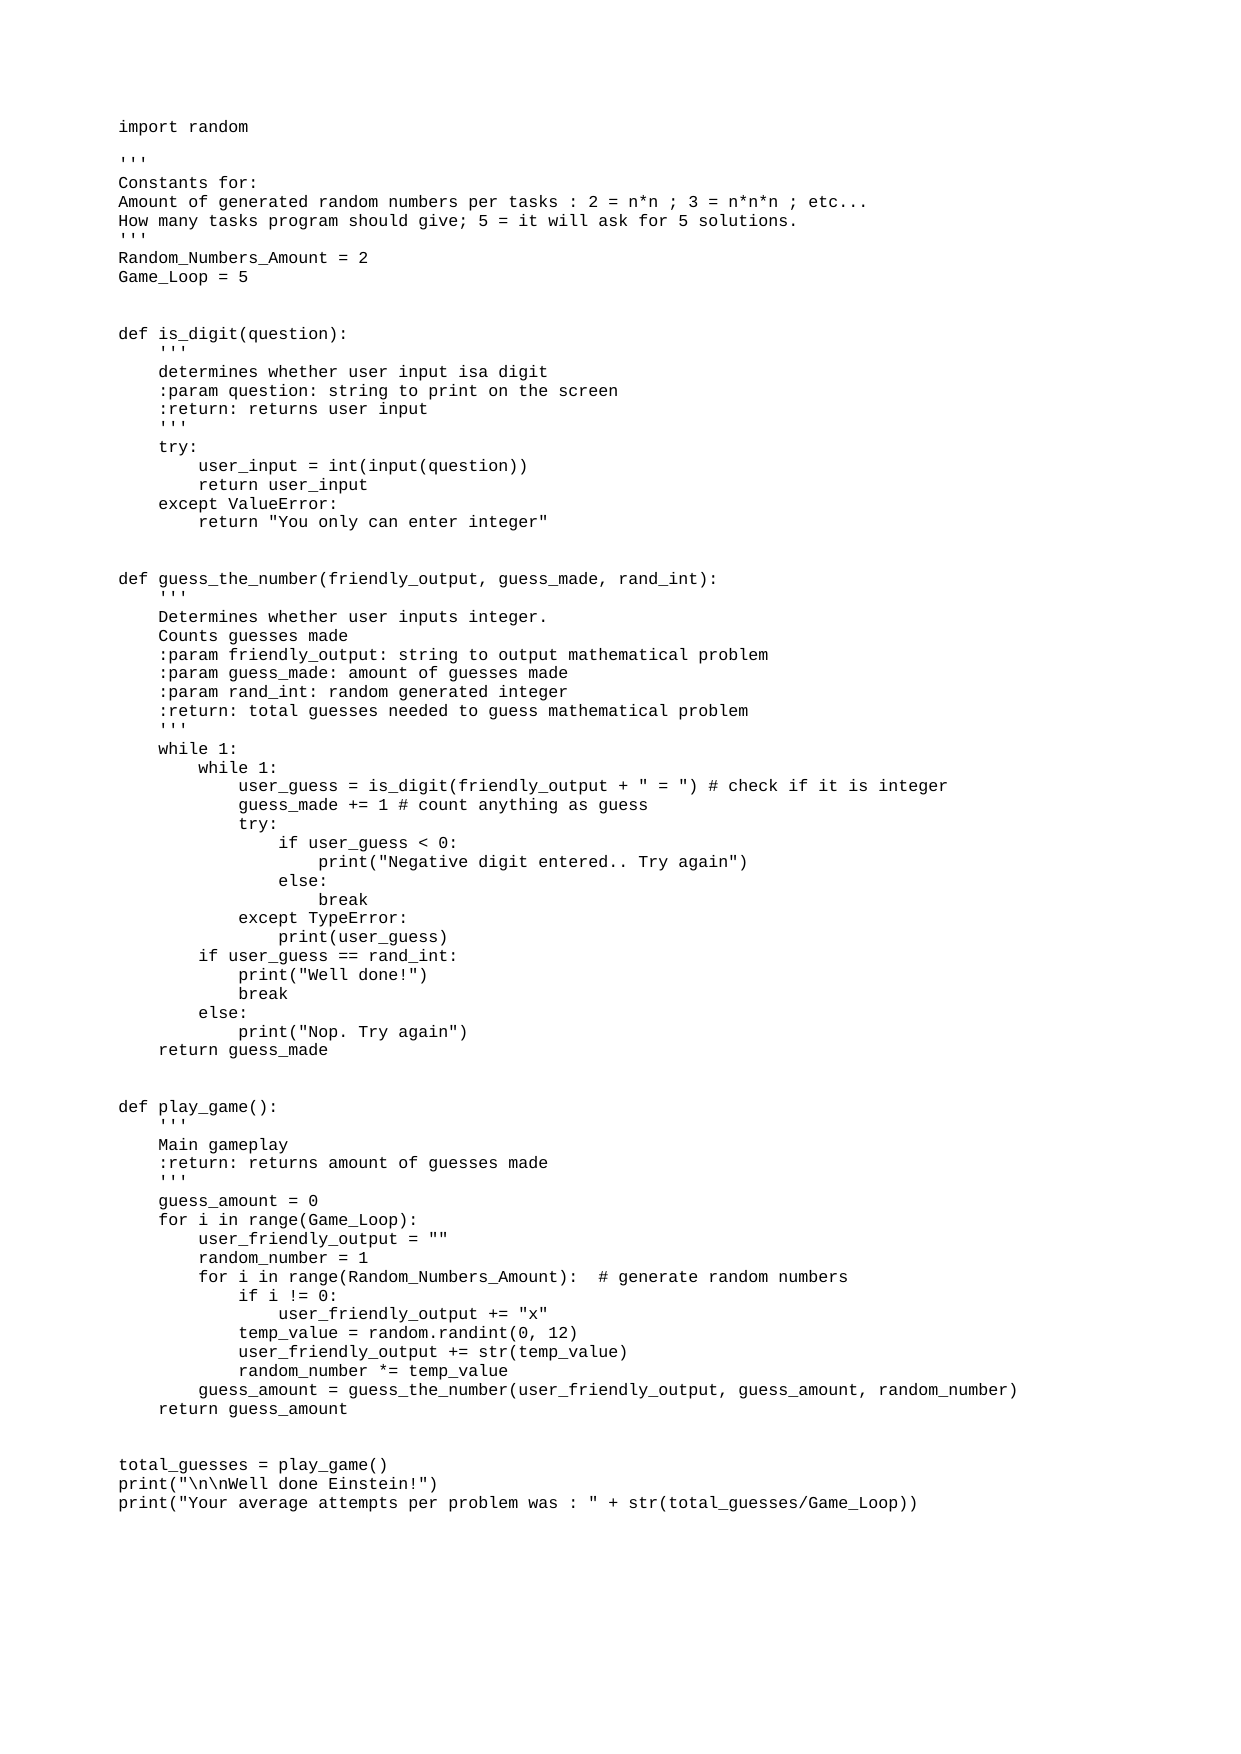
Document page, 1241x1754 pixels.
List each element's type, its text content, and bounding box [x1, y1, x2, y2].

text for i in range(Game_Loop): [118, 1212, 1122, 1231]
text :param friendly_output: string to output mathematical problem [118, 646, 1122, 665]
text def play_game(): [118, 1098, 1122, 1117]
text ''' [118, 156, 1122, 175]
text print("Nop. Try again") [118, 1023, 1122, 1042]
text :param rand_int: random generated integer [118, 684, 1122, 703]
text user_friendly_output += str(temp_value) [118, 1344, 1122, 1362]
text Main gameplay [118, 1136, 1122, 1155]
text while 1: [118, 740, 1122, 759]
text print("Negative digit entered.. Try again") [118, 853, 1122, 872]
text :return: returns amount of guesses made [118, 1155, 1122, 1174]
text return "You only can enter integer" [118, 514, 1122, 533]
text print("\n\nWell done Einstein!") [118, 1476, 1122, 1494]
text return guess_amount [118, 1400, 1122, 1419]
text return guess_made [118, 1042, 1122, 1061]
text ''' [118, 420, 1122, 439]
text print("Your average attempts per problem was : " + str(total_guesses/Game_Loop)) [118, 1494, 1122, 1513]
text except TypeError: [118, 910, 1122, 929]
text import random [118, 118, 1122, 137]
text def is_digit(question): [118, 326, 1122, 344]
text ''' [118, 721, 1122, 740]
text ''' [118, 1117, 1122, 1136]
text Amount of generated random numbers per tasks : 2 = n*n ; 3 = n*n*n ; etc... [118, 193, 1122, 212]
text temp_value = random.randint(0, 12) [118, 1325, 1122, 1344]
text determines whether user input isa digit [118, 363, 1122, 382]
text :param guess_made: amount of guesses made [118, 665, 1122, 684]
text print("Well done!") [118, 967, 1122, 985]
text Game_Loop = 5 [118, 269, 1122, 288]
text guess_made += 1 # count anything as guess [118, 797, 1122, 816]
text Random_Numbers_Amount = 2 [118, 250, 1122, 269]
text random_number = 1 [118, 1249, 1122, 1268]
text user_friendly_output += "x" [118, 1306, 1122, 1325]
text print(user_guess) [118, 929, 1122, 948]
text if user_guess < 0: [118, 834, 1122, 853]
text break [118, 891, 1122, 910]
text ''' [118, 344, 1122, 363]
text :return: total guesses needed to guess mathematical problem [118, 703, 1122, 721]
text user_friendly_output = "" [118, 1231, 1122, 1249]
text try: [118, 439, 1122, 457]
text ''' [118, 1174, 1122, 1193]
text Constants for: [118, 175, 1122, 193]
text if user_guess == rand_int: [118, 948, 1122, 967]
text user_input = int(input(question)) [118, 457, 1122, 476]
text try: [118, 816, 1122, 834]
text for i in range(Random_Numbers_Amount): # generate random numbers [118, 1268, 1122, 1287]
text Determines whether user inputs integer. [118, 608, 1122, 627]
text while 1: [118, 759, 1122, 778]
text ''' [118, 589, 1122, 608]
text Counts guesses made [118, 627, 1122, 646]
text :return: returns user input [118, 401, 1122, 420]
text total_guesses = play_game() [118, 1457, 1122, 1476]
text if i != 0: [118, 1287, 1122, 1306]
text :param question: string to print on the screen [118, 382, 1122, 401]
text def guess_the_number(friendly_output, guess_made, rand_int): [118, 571, 1122, 589]
text ''' [118, 231, 1122, 250]
text guess_amount = guess_the_number(user_friendly_output, guess_amount, random_number) [118, 1381, 1122, 1400]
text break [118, 985, 1122, 1004]
text else: [118, 872, 1122, 891]
text guess_amount = 0 [118, 1193, 1122, 1212]
text return user_input [118, 476, 1122, 495]
text except ValueError: [118, 495, 1122, 514]
text else: [118, 1004, 1122, 1023]
text random_number *= temp_value [118, 1362, 1122, 1381]
text How many tasks program should give; 5 = it will ask for 5 solutions. [118, 212, 1122, 231]
text user_guess = is_digit(friendly_output + " = ") # check if it is integer [118, 778, 1122, 797]
